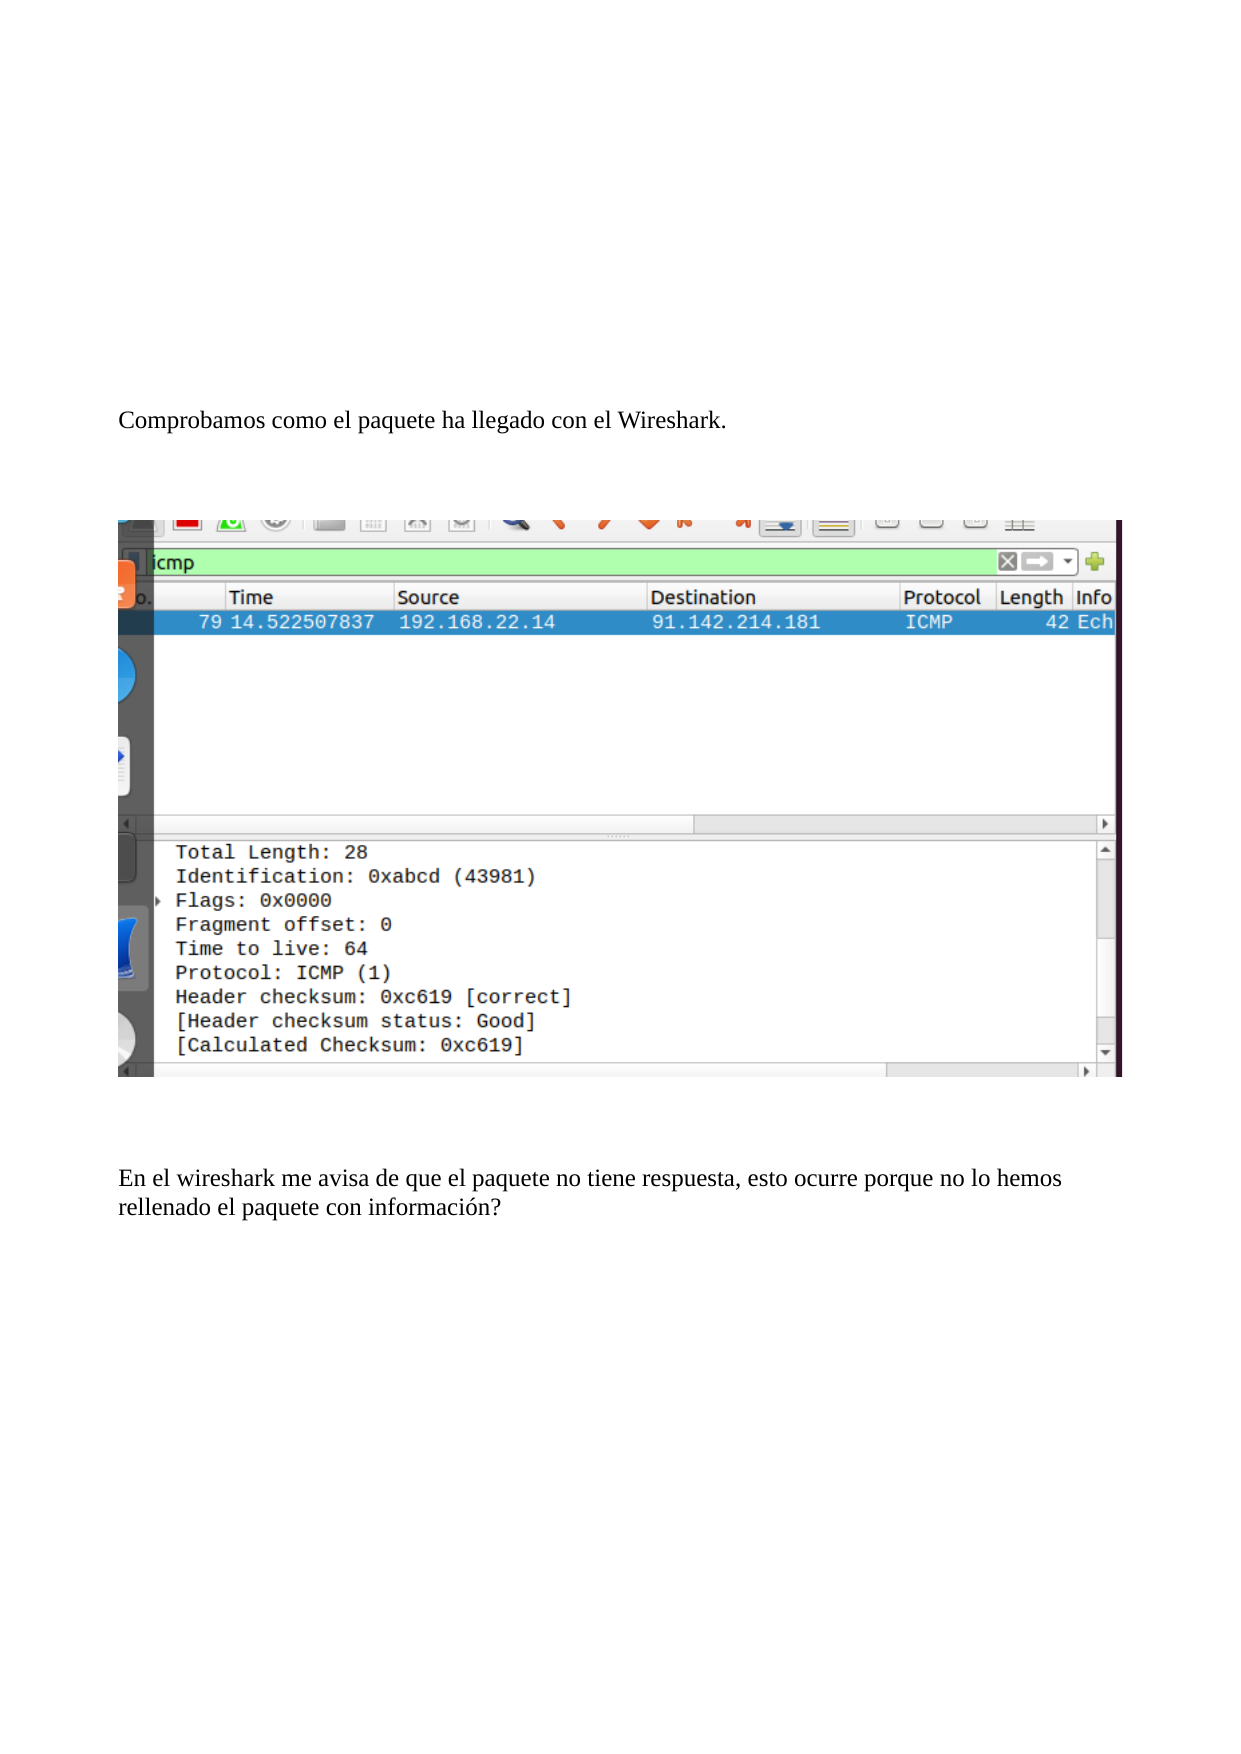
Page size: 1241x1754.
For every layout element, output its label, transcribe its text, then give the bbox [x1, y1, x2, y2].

text Comprobamos como el paquete ha llegado con el Wireshark. [118, 406, 1122, 434]
text En el wireshark me avisa de que el paquete no tiene respuesta, esto ocurre porque no lo hemos rellenado el paquete con información? [118, 1163, 1122, 1220]
picture [118, 520, 1123, 1077]
